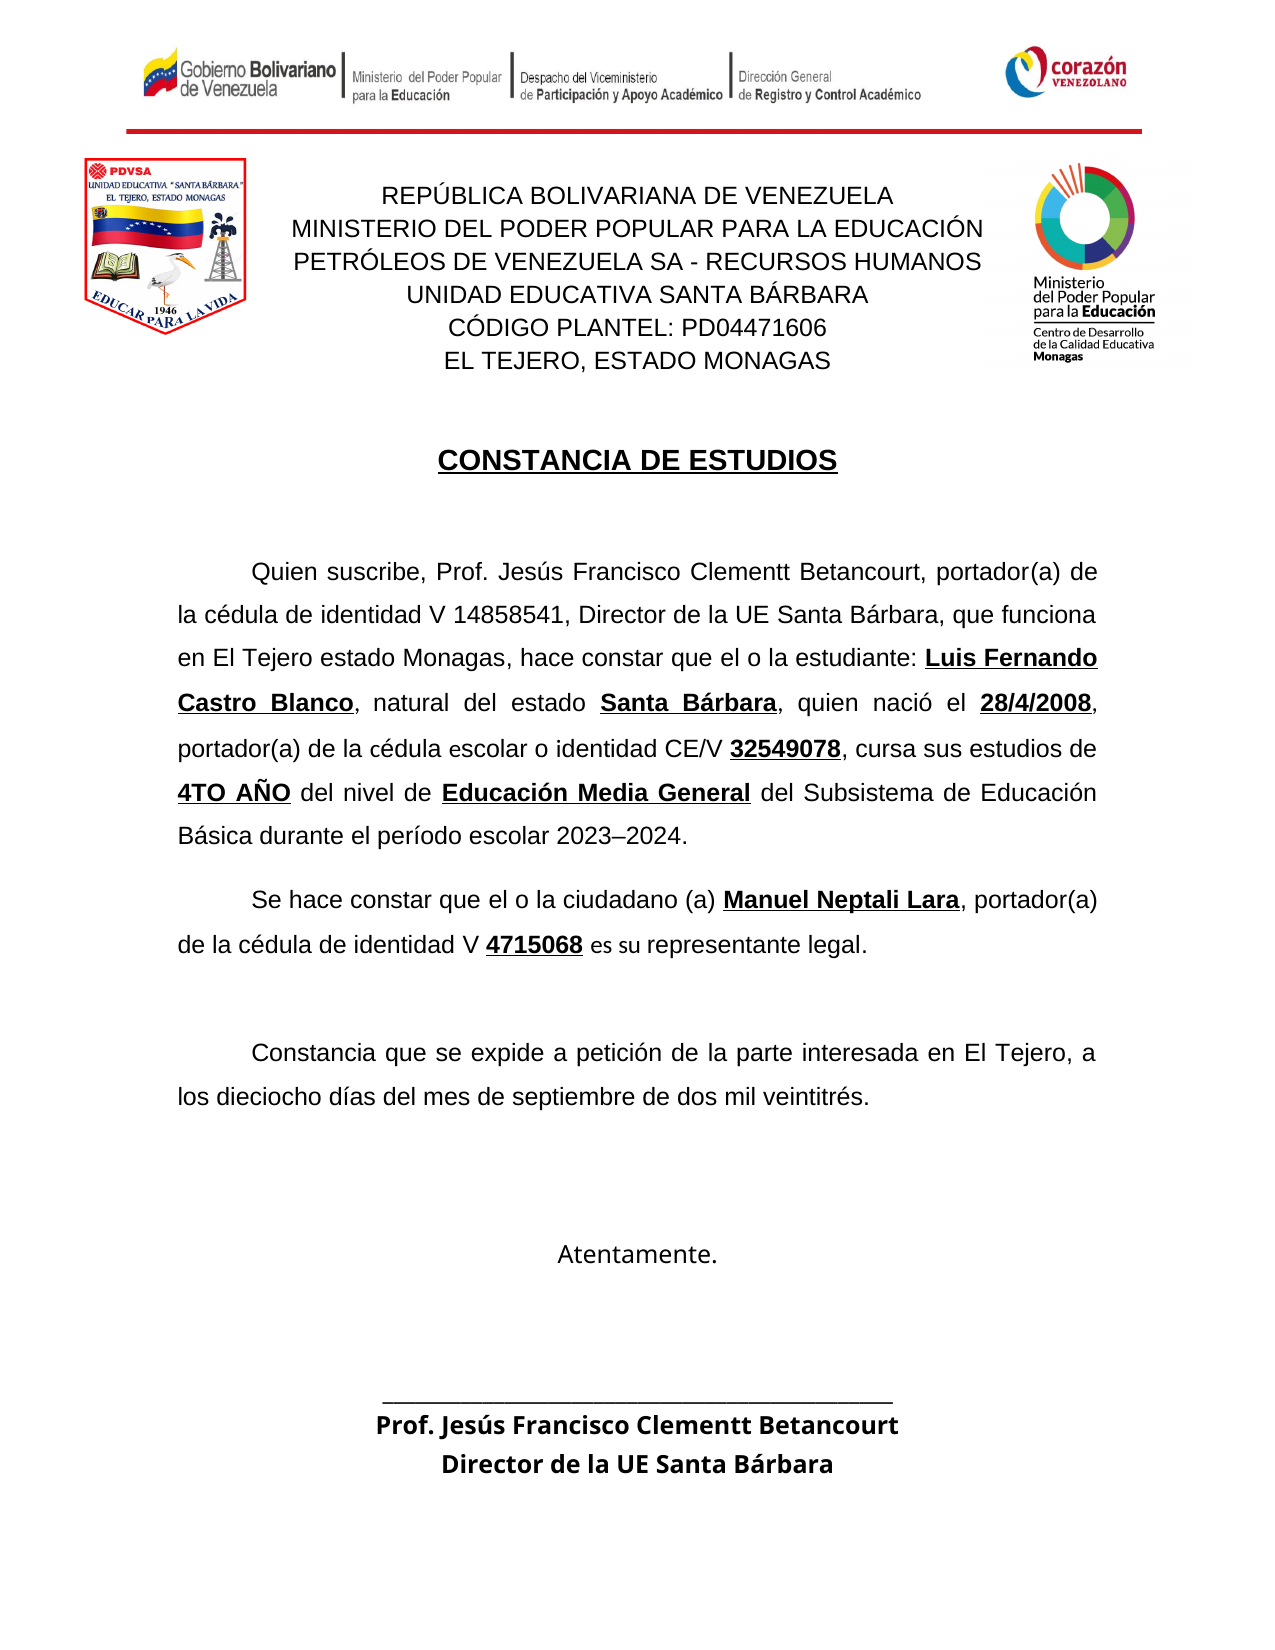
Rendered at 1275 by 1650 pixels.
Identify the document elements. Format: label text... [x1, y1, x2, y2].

text Director de la UE Santa Bárbara [177, 1447, 1098, 1481]
text Quien suscribe, Prof. Jesús Francisco Clementt Betancourt, portador(a) de la cédula de identidad V 14858541, Director de la UE Santa Bárbara, que funciona en El Tejero estado Monagas, hace constar que el o la estudiante: Luis Fernando Castro Blanco, natural del estado Santa Bárbara, quien nació el 28/4/2008, portador(a) de la cédula escolar o identidad CE/V 32549078, cursa sus estudios de 4TO AÑO del nivel de Educación Media General del Subsistema de Educación Básica durante el período escolar 2023–2024. [177, 557, 1098, 849]
text ______________________________________________ [177, 1373, 1098, 1407]
picture [126, 11, 1142, 134]
text EL TEJERO, ESTADO MONAGAS [177, 346, 978, 374]
text UNIDAD EDUCATIVA SANTA BÁRBARA [252, 280, 978, 308]
subtitle CONSTANCIA DE ESTUDIOS [177, 443, 1098, 476]
subtitle PETRÓLEOS DE VENEZUELA SA - RECURSOS HUMANOS [252, 247, 978, 275]
text Prof. Jesús Francisco Clementt Betancourt [177, 1407, 1098, 1441]
text Atentamente. [177, 1237, 1098, 1271]
text Se hace constar que el o la ciudadano (a) Manuel Neptali Lara, portador(a) de la cédula de identidad V 4715068 es su representante legal. [177, 885, 1098, 959]
picture [978, 153, 1200, 377]
picture [79, 158, 252, 335]
subtitle REPÚBLICA BOLIVARIANA DE VENEZUELA [252, 181, 978, 209]
subtitle MINISTERIO DEL PODER POPULAR PARA LA EDUCACIÓN [252, 214, 978, 242]
text Constancia que se expide a petición de la parte interesada en El Tejero, a los dieciocho días del mes de septiembre de dos mil veintitrés. [177, 1038, 1098, 1110]
text CÓDIGO PLANTEL: PD04471606 [177, 313, 978, 341]
